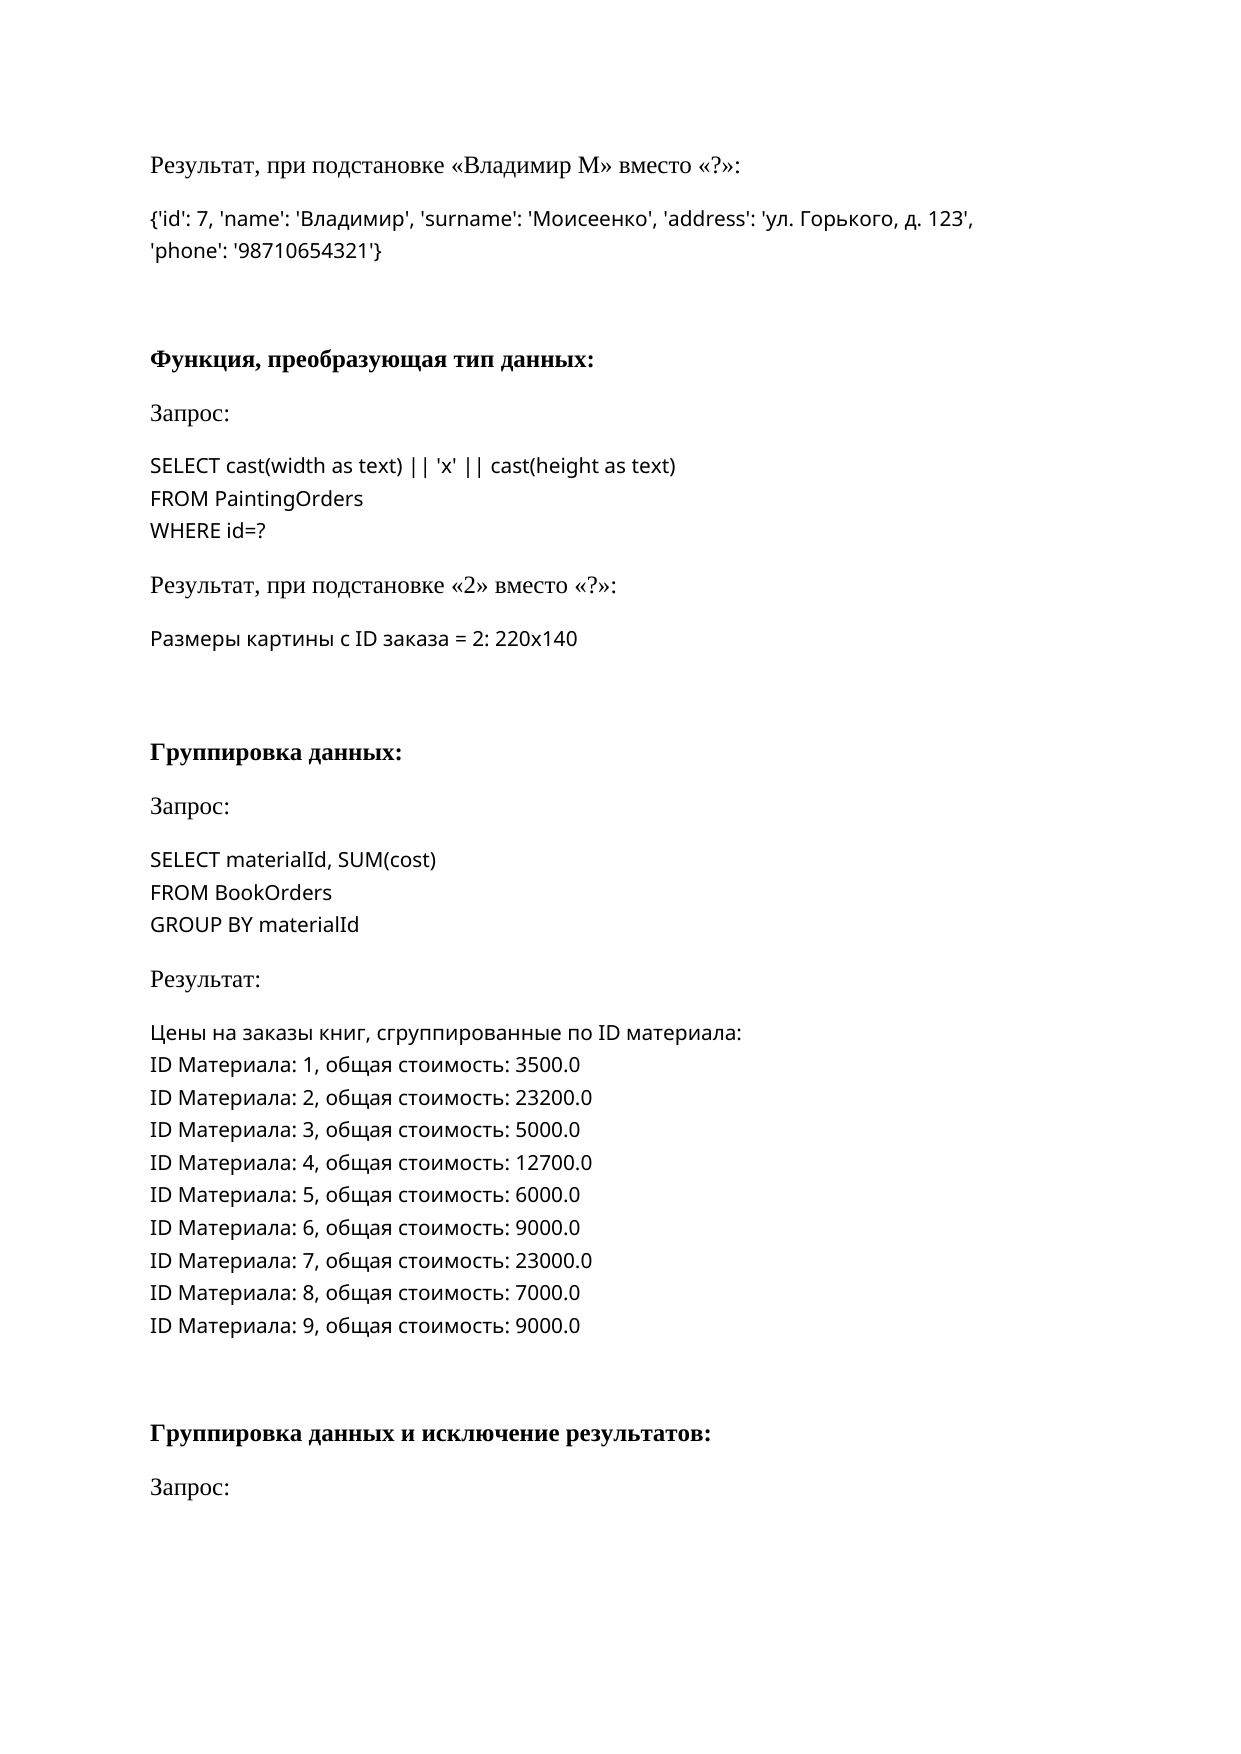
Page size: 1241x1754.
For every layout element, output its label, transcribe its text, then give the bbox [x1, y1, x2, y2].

text Запрос: [150, 791, 1053, 820]
text Запрос: [150, 398, 1053, 426]
text Результат, при подстановке «Владимир М» вместо «?»: [150, 150, 1053, 179]
text Группировка данных и исключение результатов: [150, 1418, 1053, 1447]
text SELECT materialId, SUM(cost) FROM BookOrders GROUP BY materialId [150, 845, 1053, 939]
text Размеры картины с ID заказа = 2: 220x140 [150, 624, 1053, 652]
text Цены на заказы книг, сгруппированные по ID материала: ID Материала: 1, общая стоимость: 3500.0 ID Материала: 2, общая стоимость: 23200.0 ID Материала: 3, общая стоимость: 5000.0 ID Материала: 4, общая стоимость: 12700.0 ID Материала: 5, общая стоимость: 6000.0 ID Материала: 6, общая стоимость: 9000.0 ID Материала: 7, общая стоимость: 23000.0 ID Материала: 8, общая стоимость: 7000.0 ID Материала: 9, общая стоимость: 9000.0 [150, 1018, 1053, 1339]
text SELECT cast(width as text) || 'x' || cast(height as text) FROM PaintingOrders WHERE id=? [150, 451, 1053, 545]
text Запрос: [150, 1472, 1053, 1501]
text Результат, при подстановке «2» вместо «?»: [150, 570, 1053, 599]
text Группировка данных: [150, 737, 1053, 766]
text {'id': 7, 'name': 'Владимир', 'surname': 'Моисеенко', 'address': 'ул. Горького, д. 123', 'phone': '98710654321'} [150, 204, 1053, 265]
text Функция, преобразующая тип данных: [150, 344, 1053, 372]
text Результат: [150, 964, 1053, 992]
